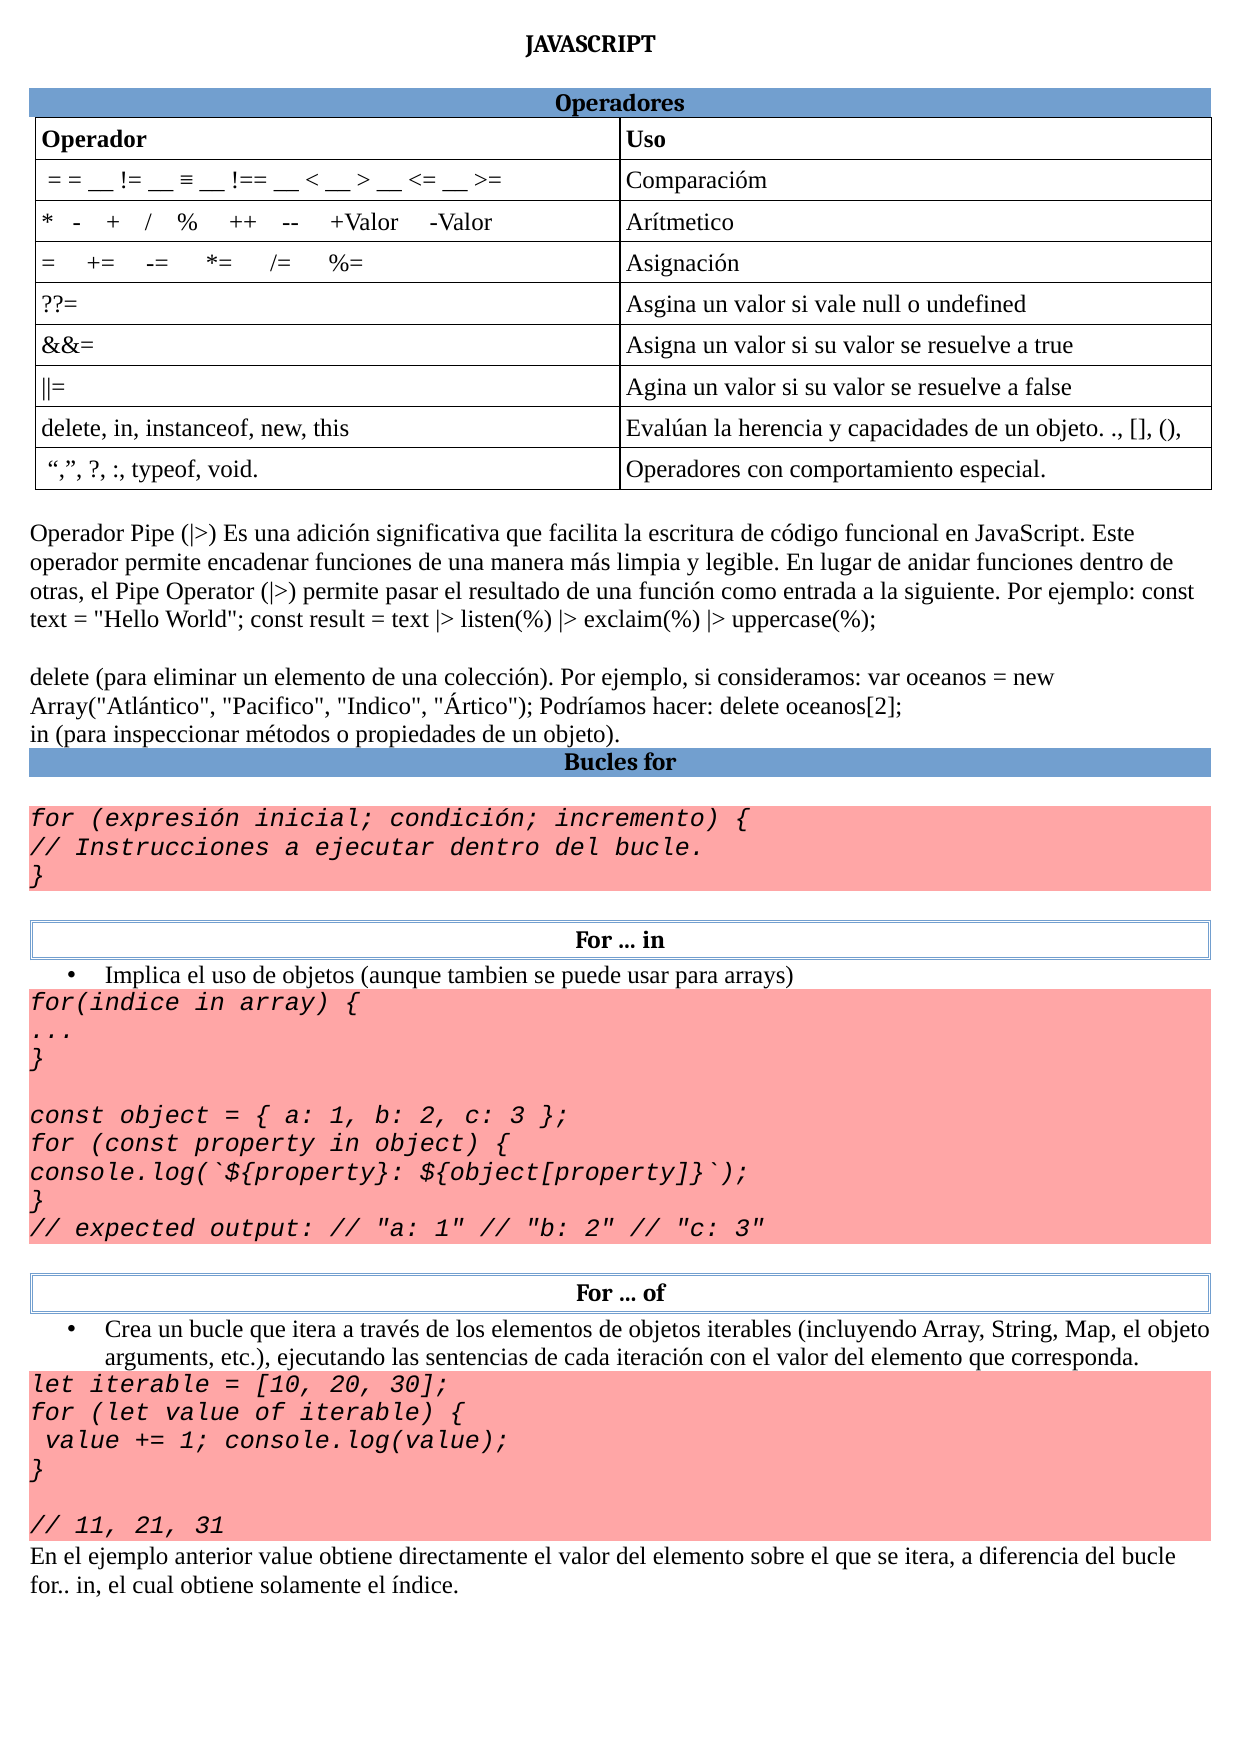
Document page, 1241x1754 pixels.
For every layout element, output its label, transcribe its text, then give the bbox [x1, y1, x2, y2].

text in (para inspeccionar métodos o propiedades de un objeto). [29, 719, 1211, 748]
text // expected output: // "a: 1" // "b: 2" // "c: 3" [29, 1216, 1211, 1244]
text } [29, 1187, 1211, 1216]
text value += 1; console.log(value); [29, 1428, 1211, 1456]
table_cell &&= [36, 325, 619, 365]
text // 11, 21, 31 [29, 1513, 1211, 1541]
table_header Uso [621, 118, 1211, 158]
text } [29, 862, 1211, 891]
text En el ejemplo anterior value obtiene directamente el valor del elemento sobre el que se itera, a diferencia del bucle for.. in, el cual obtiene solamente el índice. [29, 1541, 1211, 1599]
table_cell Agina un valor si su valor se resuelve a false [621, 366, 1211, 406]
list Implica el uso de objetos (aunque tambien se puede usar para arrays) [67, 960, 1211, 989]
text for (const property in object) { [29, 1131, 1211, 1159]
table_header Operador [36, 118, 619, 158]
table_cell Operadores con comportamiento especial. [621, 448, 1211, 488]
text const object = { a: 1, b: 2, c: 3 }; [29, 1102, 1211, 1131]
text // Instrucciones a ejecutar dentro del bucle. [29, 834, 1211, 862]
text delete (para eliminar un elemento de una colección). Por ejemplo, si consideramos: var oceanos = new Array("Atlántico", "Pacifico", "Indico", "Ártico"); Podríamos hacer: delete oceanos[2]; [29, 662, 1211, 719]
text For … of [33, 1276, 1208, 1311]
text for(indice in array) { [29, 989, 1211, 1017]
table_cell = = __ != __ ≡ __ !== __ < __ > __ <= __ >= [36, 160, 619, 200]
table_cell = += -= *= /= %= [36, 242, 619, 282]
text Bucles for [29, 748, 1211, 777]
table_cell Evalúan la herencia y capacidades de un objeto. ., [], (), [621, 407, 1211, 447]
table_cell Arítmetico [621, 201, 1211, 241]
text console.log(`${property}: ${object[property]}`); [29, 1159, 1211, 1187]
table_cell ??= [36, 283, 619, 323]
list Crea un bucle que itera a través de los elementos de objetos iterables (incluyendo Array, String, Map, el objeto arguments, etc.), ejecutando las sentencias de cada iteración con el valor del elemento que corresponda. [67, 1314, 1211, 1371]
text Operadores [29, 88, 1211, 117]
text For … in [33, 923, 1208, 957]
table_cell Asignación [621, 242, 1211, 282]
text for (expresión inicial; condición; incremento) { [29, 806, 1211, 834]
table_cell ||= [36, 366, 619, 406]
table_cell Asgina un valor si vale null o undefined [621, 283, 1211, 323]
text ... [29, 1017, 1211, 1046]
text for (let value of iterable) { [29, 1399, 1211, 1428]
table_cell delete, in, instanceof, new, this [36, 407, 619, 447]
table_cell Comparacióm [621, 160, 1211, 200]
table_cell “,”, ?, :, typeof, void. [36, 448, 619, 488]
table_cell Asigna un valor si su valor se resuelve a true [621, 325, 1211, 365]
text Operador Pipe (|>) Es una adición significativa que facilita la escritura de código funcional en JavaScript. Este operador permite encadenar funciones de una manera más limpia y legible. En lugar de anidar funciones dentro de otras, el Pipe Operator (|>) permite pasar el resultado de una función como entrada a la siguiente. Por ejemplo: const text = "Hello World"; const result = text |> listen(%) |> exclaim(%) |> uppercase(%); [29, 518, 1211, 633]
text } [29, 1046, 1211, 1074]
text } [29, 1456, 1211, 1484]
text let iterable = [10, 20, 30]; [29, 1371, 1211, 1399]
table_cell * - + / % ++ -- +Valor -Valor [36, 201, 619, 241]
